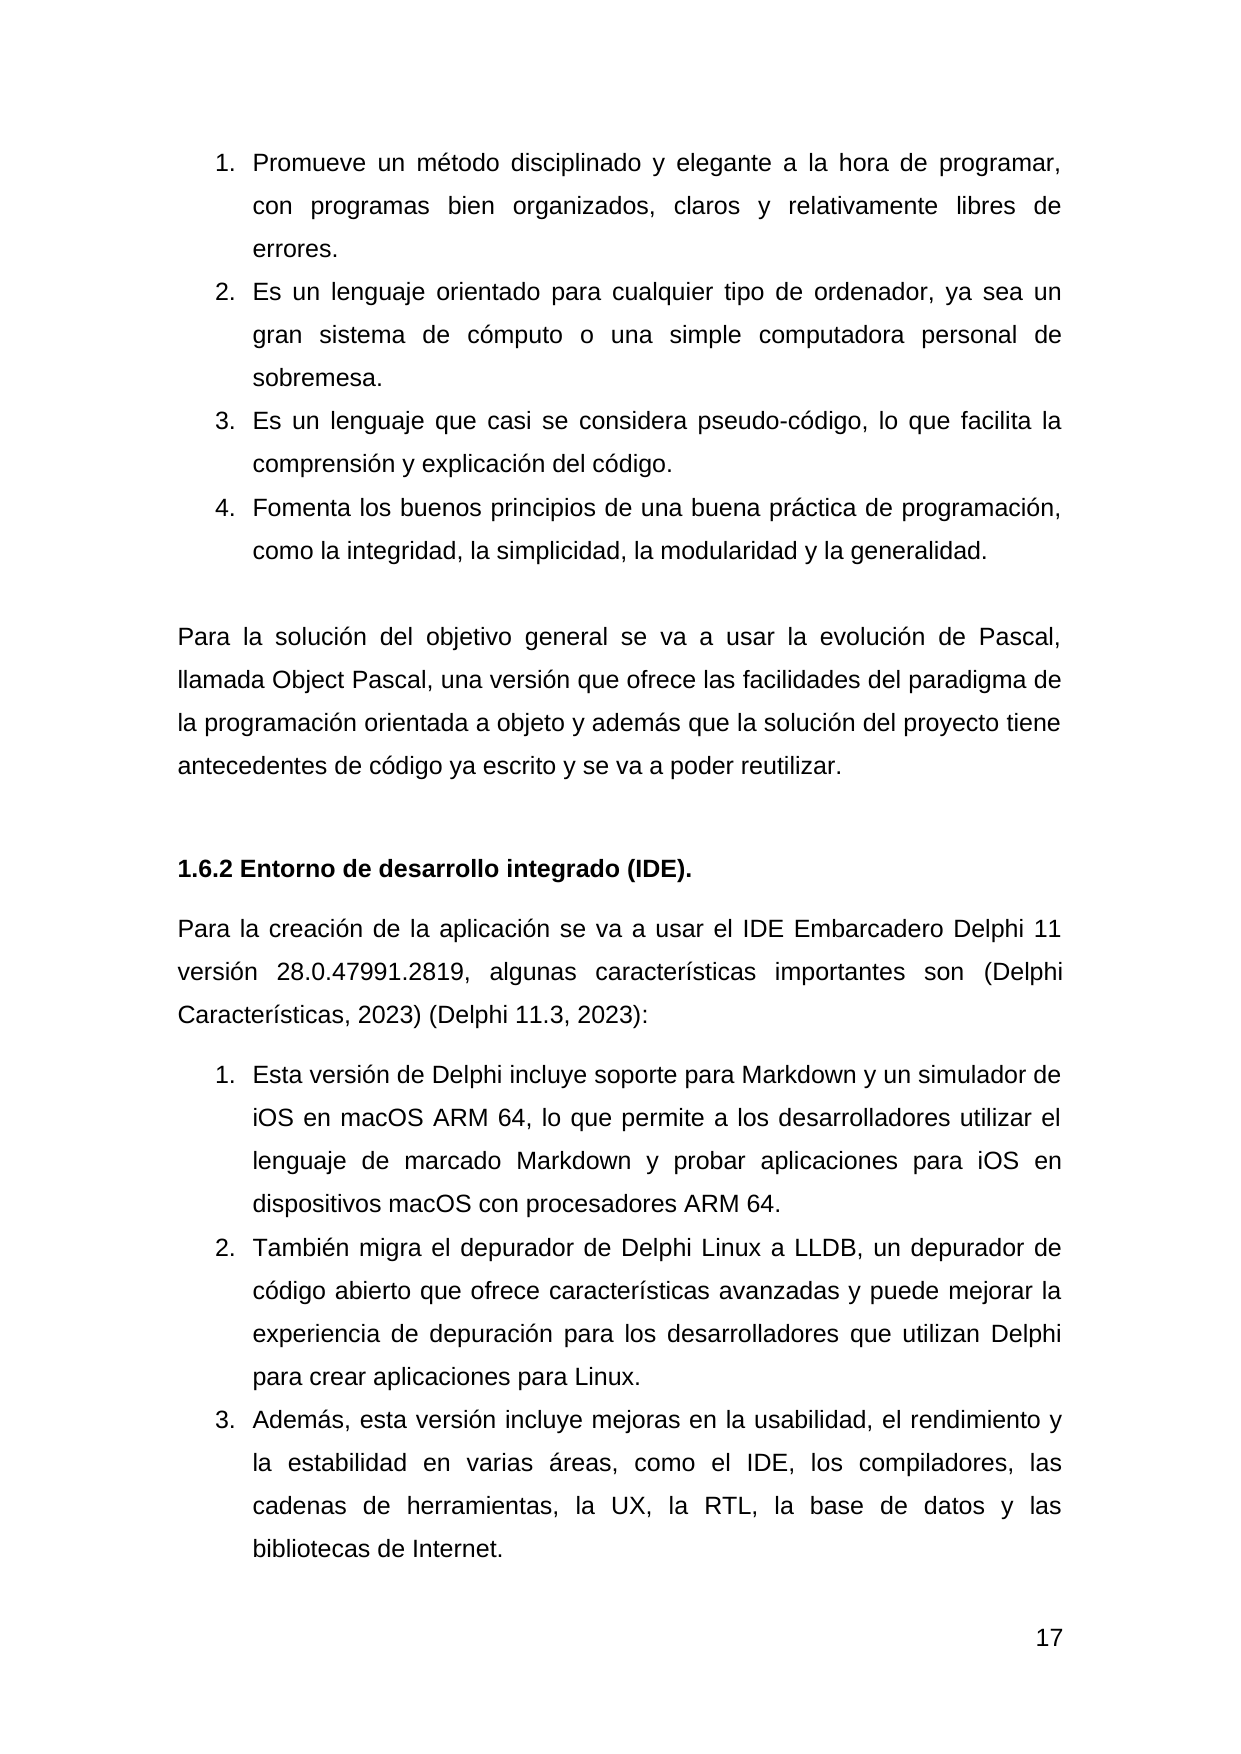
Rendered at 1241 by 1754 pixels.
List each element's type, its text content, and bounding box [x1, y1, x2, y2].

list También migra el depurador de Delphi Linux a LLDB, un depurador de código abierto que ofrece características avanzadas y puede mejorar la experiencia de depuración para los desarrolladores que utilizan Delphi para crear aplicaciones para Linux. [215, 1233, 1063, 1391]
subtitle 1.6.2 Entorno de desarrollo integrado (IDE). [177, 854, 1063, 883]
list Es un lenguaje orientado para cualquier tipo de ordenador, ya sea un gran sistema de cómputo o una simple computadora personal de sobremesa. [215, 277, 1063, 392]
list Promueve un método disciplinado y elegante a la hora de programar, con programas bien organizados, claros y relativamente libres de errores. [215, 148, 1063, 263]
list Además, esta versión incluye mejoras en la usabilidad, el rendimiento y la estabilidad en varias áreas, como el IDE, los compiladores, las cadenas de herramientas, la UX, la RTL, la base de datos y las bibliotecas de Internet. [215, 1405, 1063, 1563]
text Para la creación de la aplicación se va a usar el IDE Embarcadero Delphi 11 versión 28.0.47991.2819, algunas características importantes son (Delphi Características, 2023) (Delphi 11.3, 2023): [177, 914, 1063, 1029]
list Fomenta los buenos principios de una buena práctica de programación, como la integridad, la simplicidad, la modularidad y la generalidad. [215, 493, 1063, 564]
list Esta versión de Delphi incluye soporte para Markdown y un simulador de iOS en macOS ARM 64, lo que permite a los desarrolladores utilizar el lenguaje de marcado Markdown y probar aplicaciones para iOS en dispositivos macOS con procesadores ARM 64. [215, 1060, 1063, 1218]
list Es un lenguaje que casi se considera pseudo-código, lo que facilita la comprensión y explicación del código. [215, 406, 1063, 478]
list Para la solución del objetivo general se va a usar la evolución de Pascal, llamada Object Pascal, una versión que ofrece las facilidades del paradigma de la programación orientada a objeto y además que la solución del proyecto tiene antecedentes de código ya escrito y se va a poder reutilizar. [177, 622, 1063, 780]
